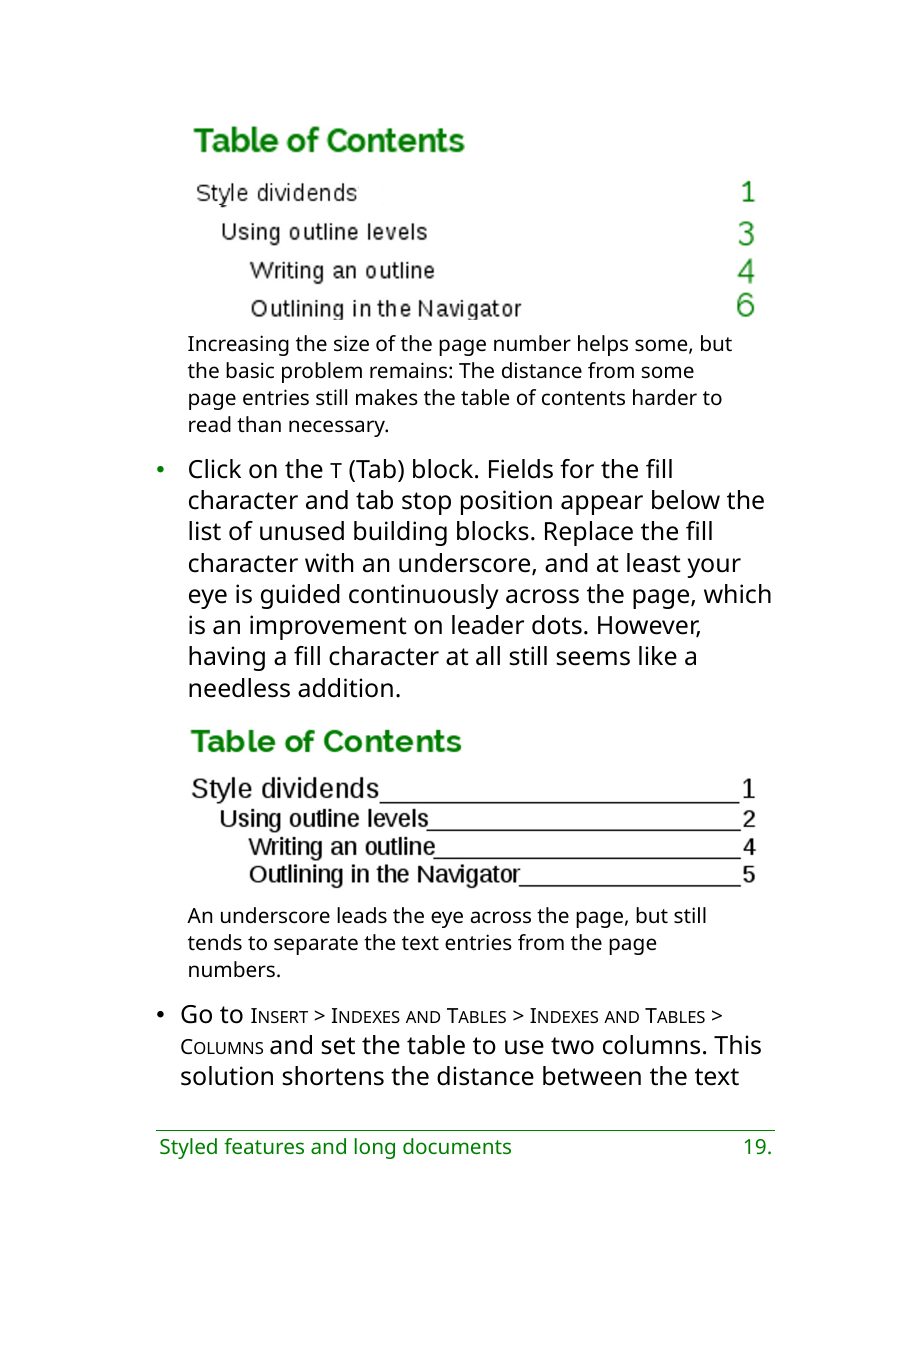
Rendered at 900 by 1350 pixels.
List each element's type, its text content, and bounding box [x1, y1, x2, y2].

list Click on the T (Tab) block. Fields for the fill character and tab stop position appear below the list of unused building blocks. Replace the fill character with an underscore, and at least your eye is guided continuously across the page, which is an improvement on leader dots. However, having a fill character at all still seems like a needless addition. [156, 453, 775, 703]
picture [187, 718, 761, 892]
picture [187, 125, 771, 320]
list Go to Insert > Indexes and Tables > Indexes and Tables > Columns and set the table to use two columns. This solution shortens the distance between the text [156, 998, 775, 1092]
table_cell An underscore leads the eye across the page, but still tends to separate the text entries from the page numbers. [188, 894, 744, 983]
table_cell Increasing the size of the page number helps some, but the basic problem remains: The distance from some page entries still makes the table of contents harder to read than necessary. [188, 321, 744, 438]
